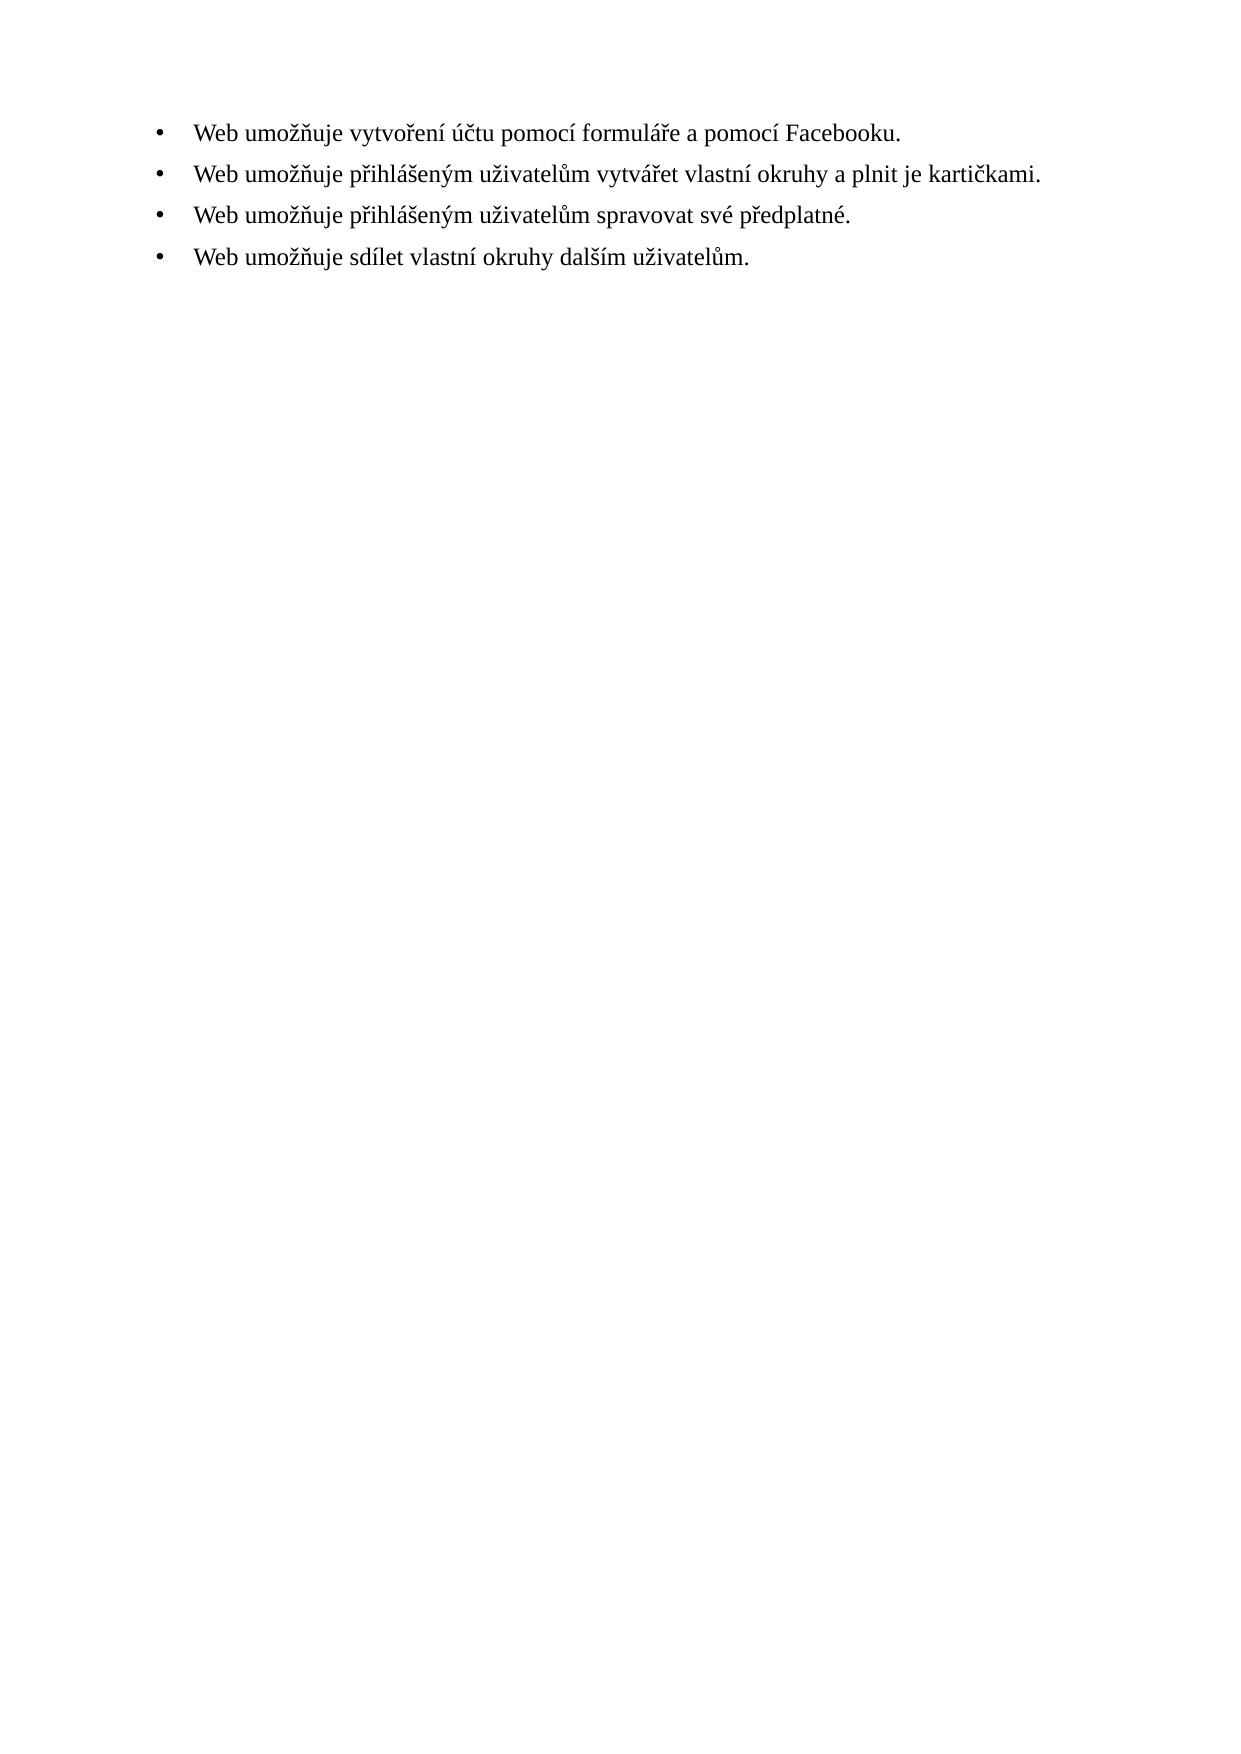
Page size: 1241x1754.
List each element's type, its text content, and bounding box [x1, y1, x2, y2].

list Web umožňuje vytvoření účtu pomocí formuláře a pomocí Facebooku. [156, 118, 1122, 147]
list Web umožňuje přihlášeným uživatelům vytvářet vlastní okruhy a plnit je kartičkami. [156, 159, 1122, 188]
list Web umožňuje přihlášeným uživatelům spravovat své předplatné. [156, 201, 1122, 229]
list Web umožňuje sdílet vlastní okruhy dalším uživatelům. [156, 242, 1122, 271]
